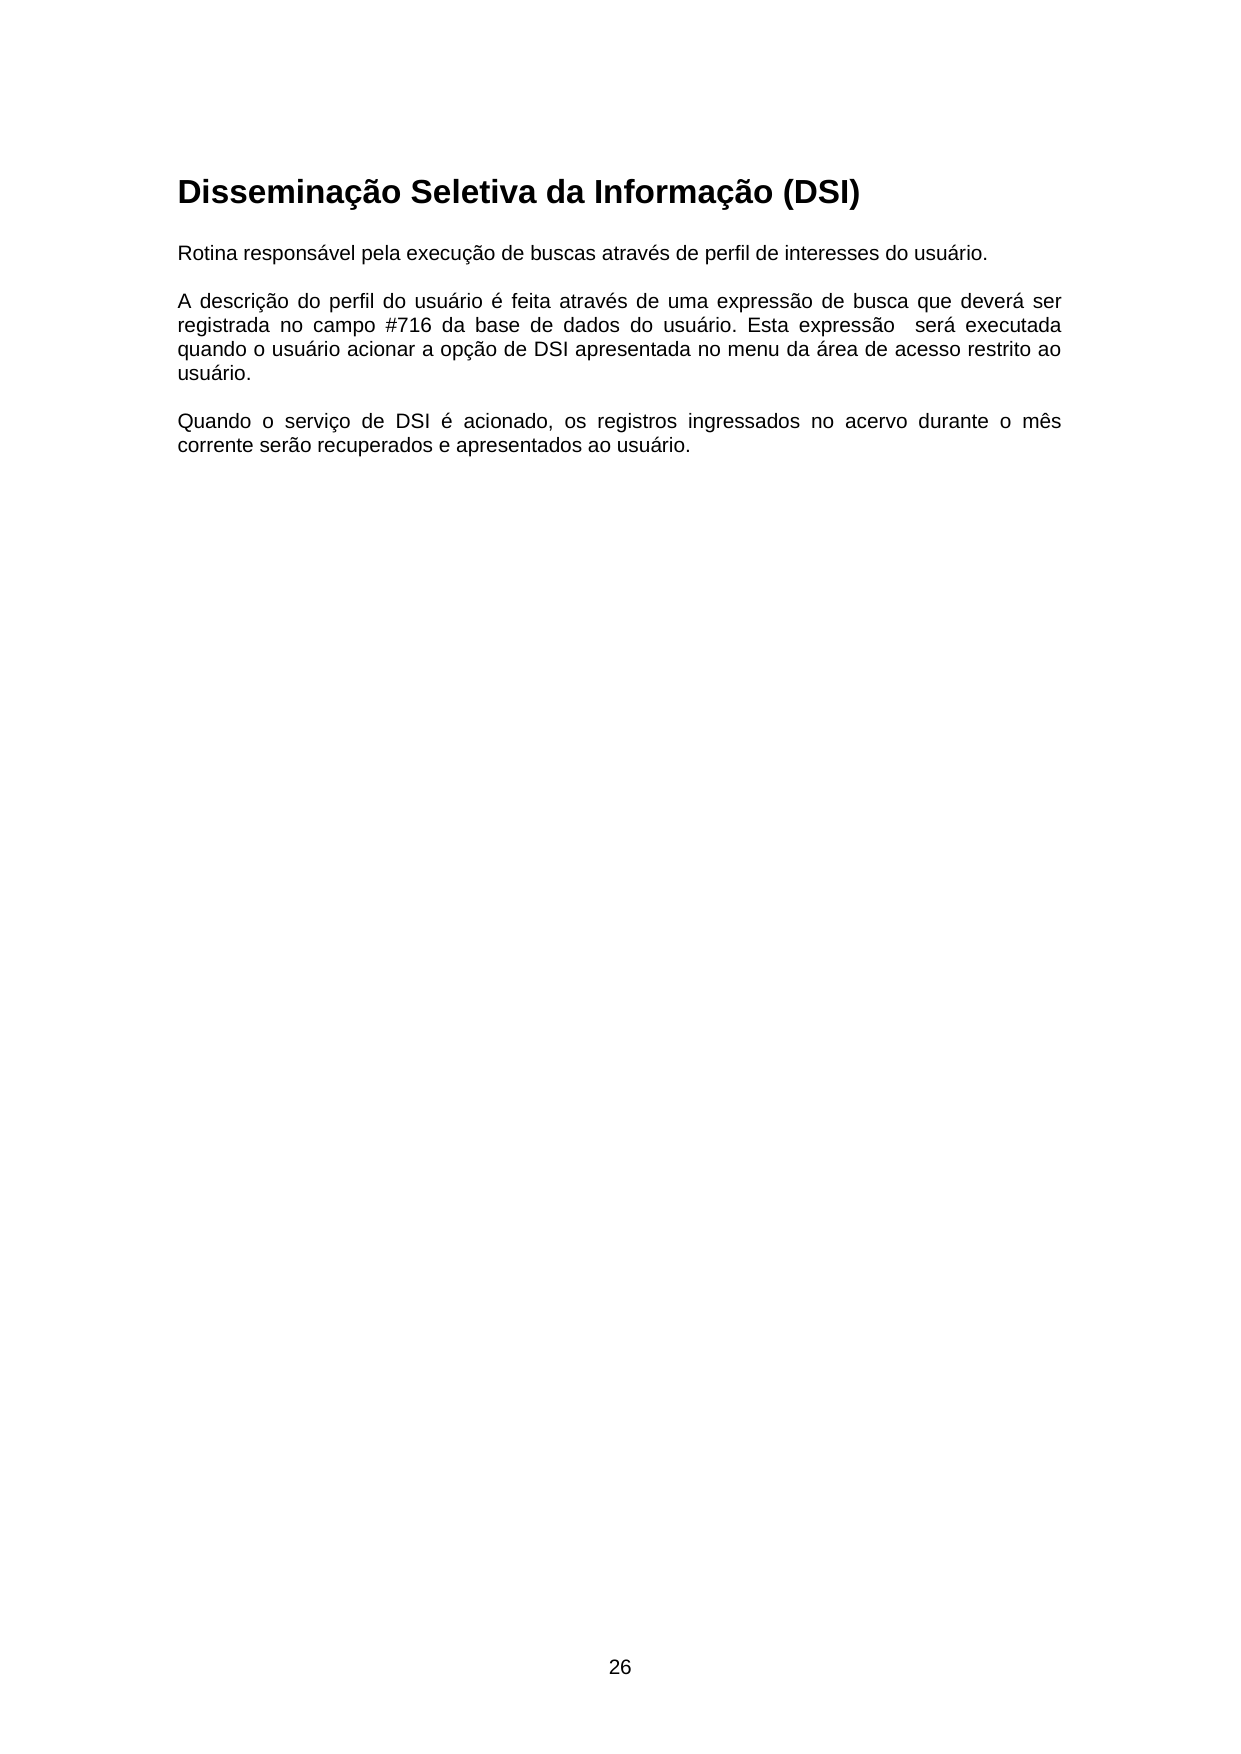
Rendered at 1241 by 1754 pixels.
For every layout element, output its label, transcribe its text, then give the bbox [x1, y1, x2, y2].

text A descrição do perfil do usuário é feita através de uma expressão de busca que deverá ser registrada no campo #716 da base de dados do usuário. Esta expressão será executada quando o usuário acionar a opção de DSI apresentada no menu da área de acesso restrito ao usuário. [177, 289, 1063, 385]
subtitle Disseminação Seletiva da Informação (DSI) [177, 173, 1063, 211]
text Quando o serviço de DSI é acionado, os registros ingressados no acervo durante o mês corrente serão recuperados e apresentados ao usuário. [177, 409, 1063, 457]
text Rotina responsável pela execução de buscas através de perfil de interesses do usuário. [177, 241, 1063, 265]
